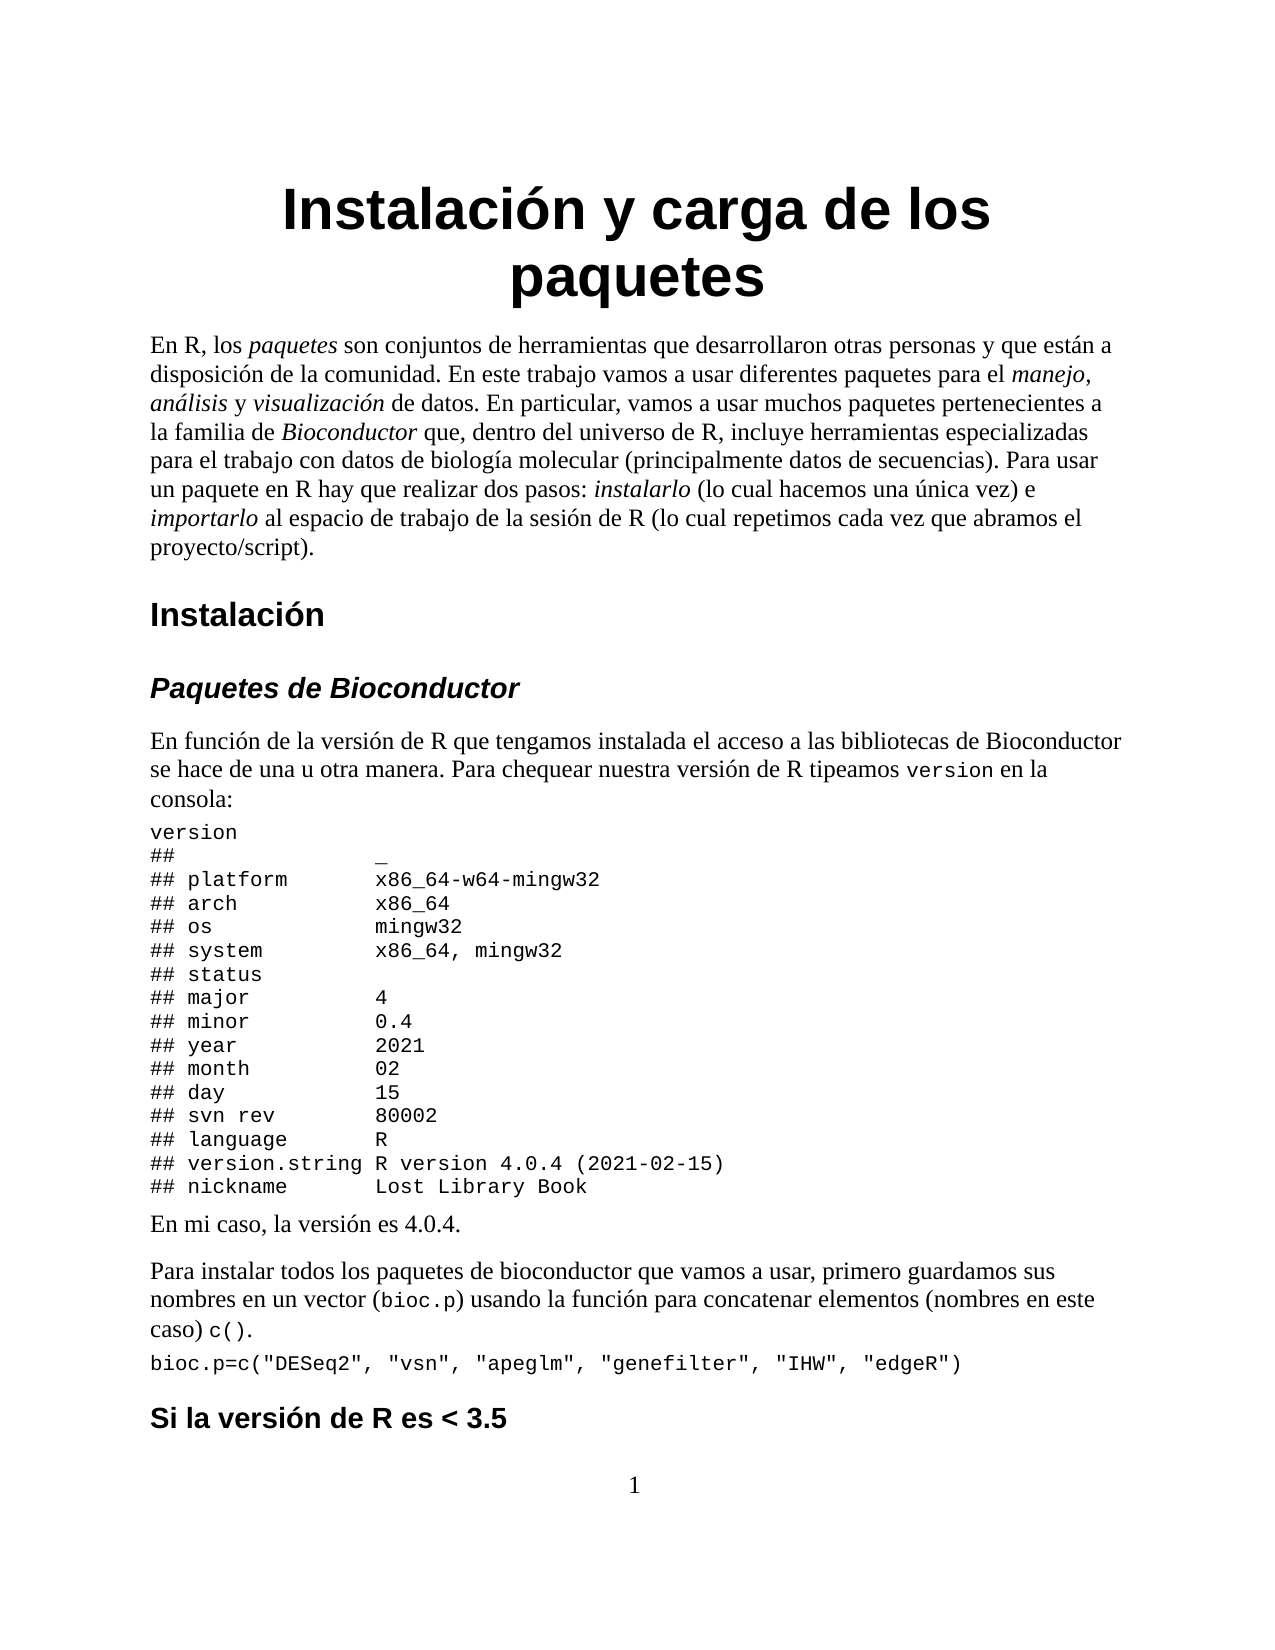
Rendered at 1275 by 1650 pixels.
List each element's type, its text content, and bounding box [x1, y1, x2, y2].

text ## major 4 [150, 987, 1125, 1011]
text ## day 15 [150, 1082, 1125, 1106]
text ## _ [150, 845, 1125, 869]
text ## nickname Lost Library Book [150, 1176, 1125, 1200]
text En R, los paquetes son conjuntos de herramientas que desarrollaron otras personas y que están a disposición de la comunidad. En este trabajo vamos a usar diferentes paquetes para el manejo, análisis y visualización de datos. En particular, vamos a usar muchos paquetes pertenecientes a la familia de Bioconductor que, dentro del universo de R, incluye herramientas especializadas para el trabajo con datos de biología molecular (principalmente datos de secuencias). Para usar un paquete en R hay que realizar dos pasos: instalarlo (lo cual hacemos una única vez) e importarlo al espacio de trabajo de la sesión de R (lo cual repetimos cada vez que abramos el proyecto/script). [150, 331, 1125, 561]
text ## platform x86_64-w64-mingw32 [150, 869, 1125, 893]
text ## language R [150, 1129, 1125, 1153]
text ## svn rev 80002 [150, 1106, 1125, 1129]
text ## year 2021 [150, 1034, 1125, 1058]
text ## minor 0.4 [150, 1011, 1125, 1034]
text En mi caso, la versión es 4.0.4. [150, 1209, 1125, 1238]
text Para instalar todos los paquetes de bioconductor que vamos a usar, primero guardamos sus nombres en un vector (bioc.p) usando la función para concatenar elementos (nombres en este caso) c(). [150, 1256, 1125, 1344]
text ## status [150, 964, 1125, 987]
text ## arch x86_64 [150, 893, 1125, 916]
text bioc.p=c("DESeq2", "vsn", "apeglm", "genefilter", "IHW", "edgeR") [150, 1353, 1125, 1376]
text En función de la versión de R que tengamos instalada el acceso a las bibliotecas de Bioconductor se hace de una u otra manera. Para chequear nuestra versión de R tipeamos version en la consola: [150, 726, 1125, 813]
text ## version.string R version 4.0.4 (2021-02-15) [150, 1153, 1125, 1176]
text ## system x86_64, mingw32 [150, 940, 1125, 964]
text version [150, 822, 1125, 845]
text ## month 02 [150, 1058, 1125, 1082]
subtitle Instalación [150, 594, 1125, 633]
title Instalación y carga de los paquetes [150, 175, 1125, 309]
subtitle Si la versión de R es < 3.5 [150, 1401, 1125, 1435]
subtitle Paquetes de Bioconductor [150, 671, 1125, 704]
text ## os mingw32 [150, 916, 1125, 940]
